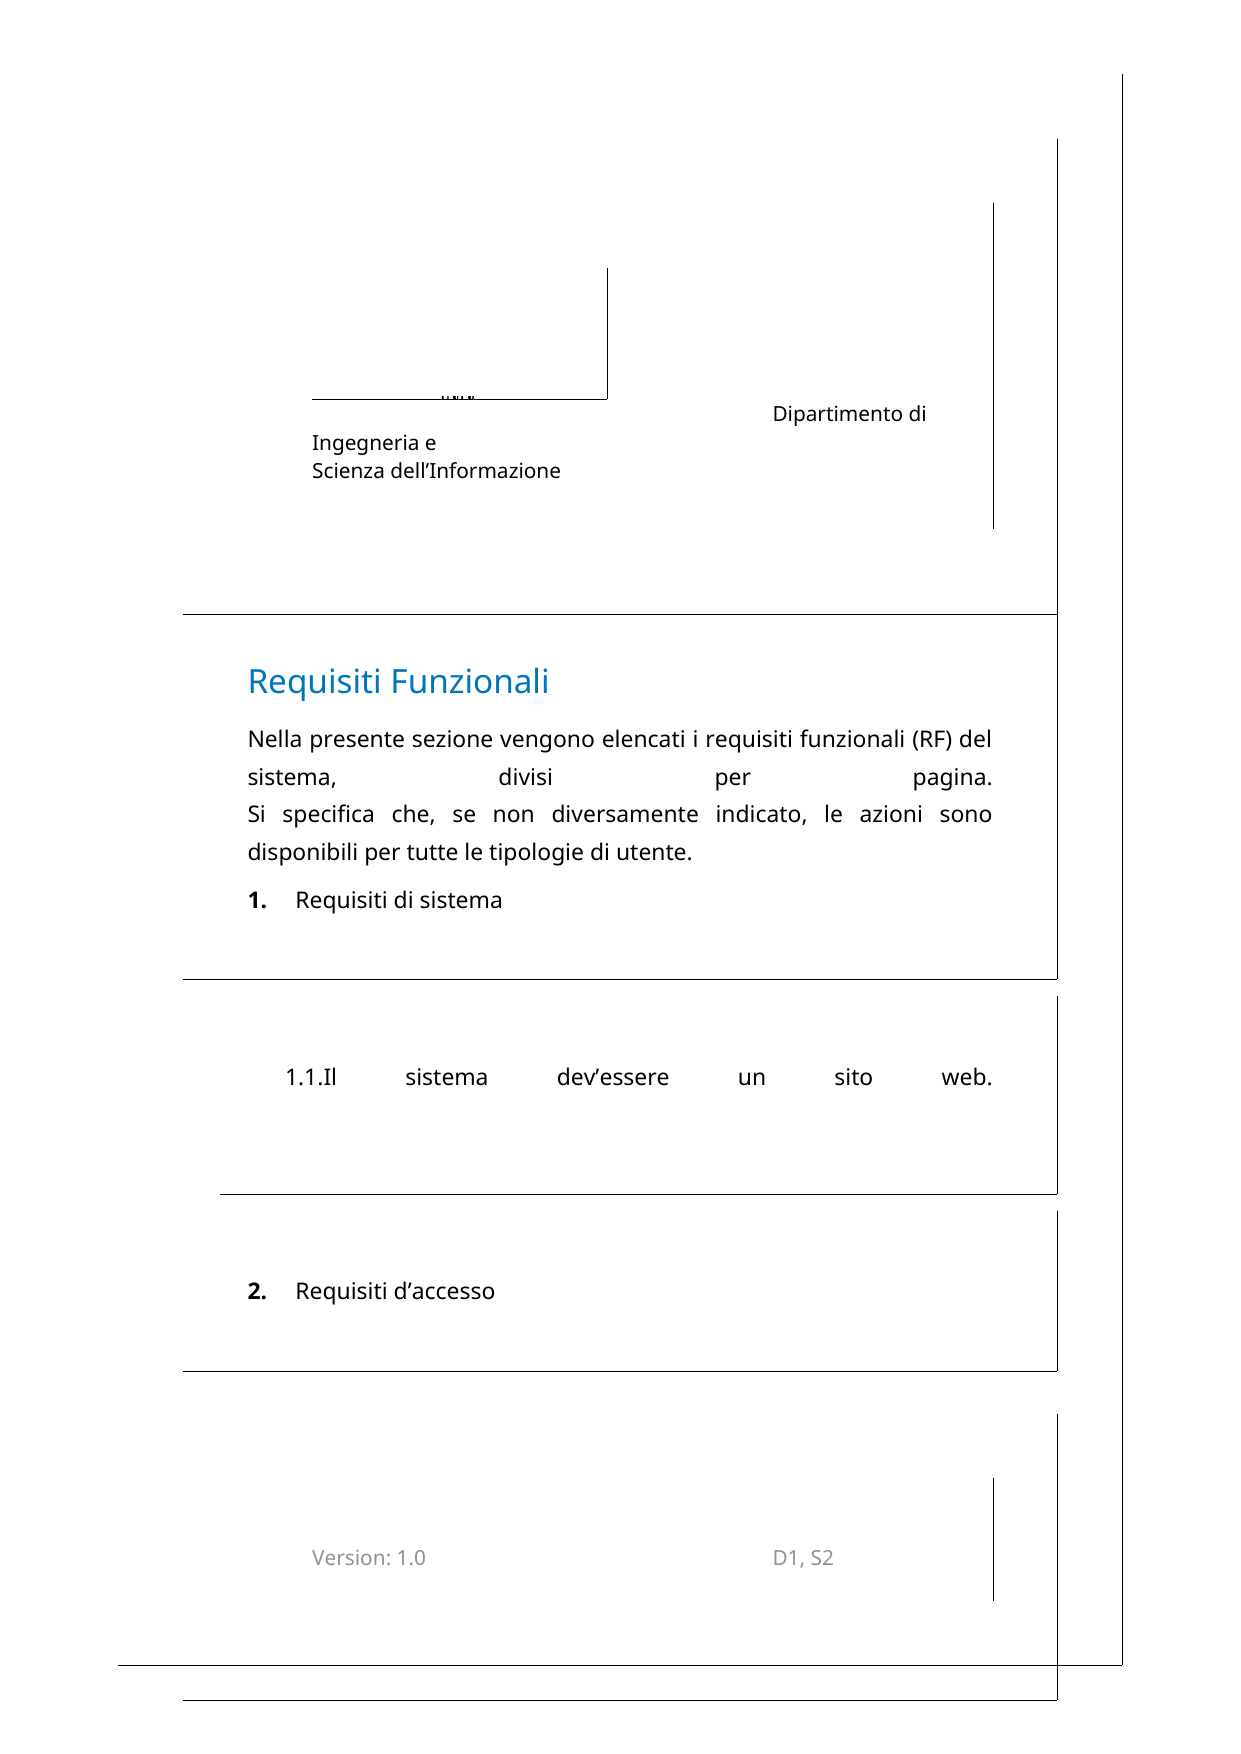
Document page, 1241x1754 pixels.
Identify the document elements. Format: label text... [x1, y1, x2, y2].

text Nella presente sezione vengono elencati i requisiti funzionali (RF) del sistema, divisi per pagina. Si specifica che, se non diversamente indicato, le azioni sono disponibili per tutte le tipologie di utente. [183, 658, 1057, 819]
list Requisiti di sistema [183, 819, 1057, 979]
list Il sistema dev’essere un sito web. [220, 996, 1057, 1194]
list Requisiti d’accesso [183, 1211, 1057, 1371]
text Requisiti Funzionali [183, 594, 1057, 658]
